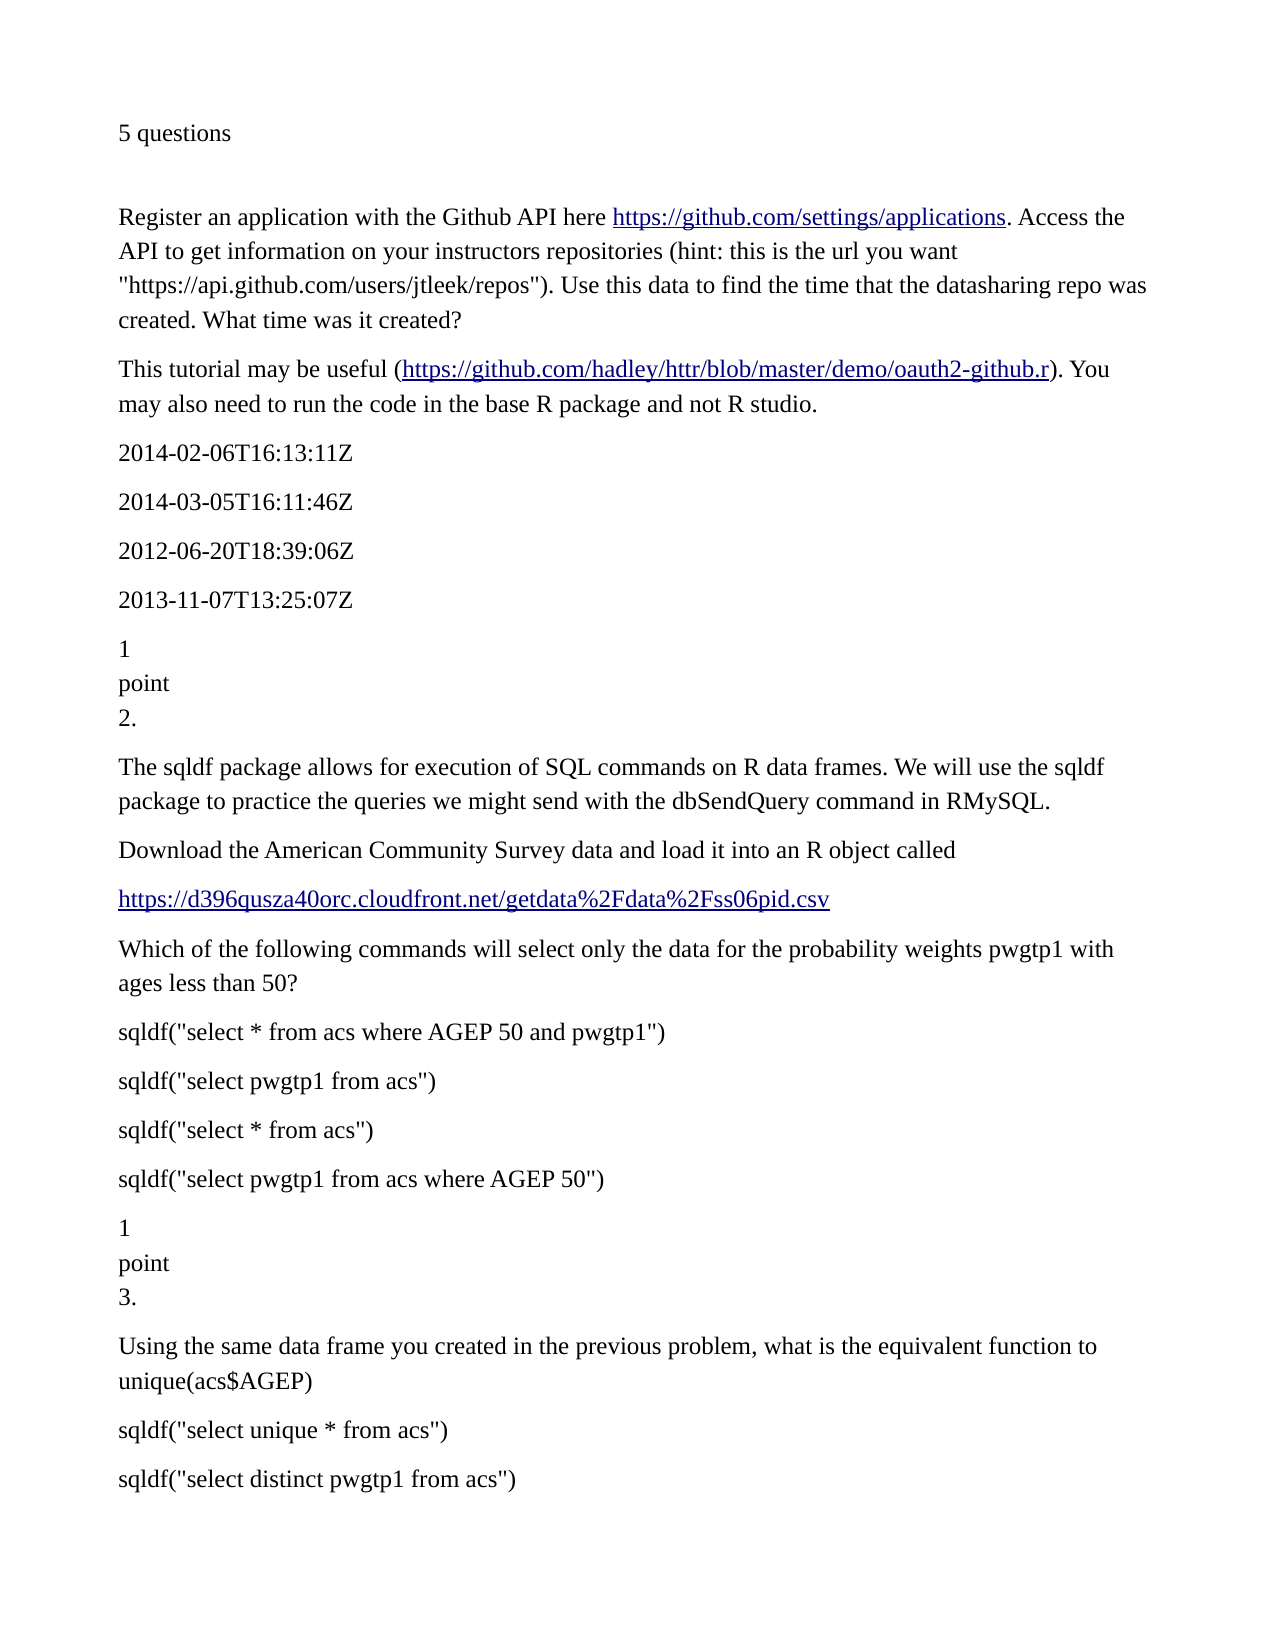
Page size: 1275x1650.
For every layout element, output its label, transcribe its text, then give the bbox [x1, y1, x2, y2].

text 2014-02-06T16:13:11Z [118, 438, 1157, 466]
text sqldf("select * from acs") [118, 1115, 1157, 1144]
text https://d396qusza40orc.cloudfront.net/getdata%2Fdata%2Fss06pid.csv [118, 884, 1157, 913]
text 1 point [118, 1213, 1157, 1277]
text sqldf("select pwgtp1 from acs where AGEP 50") [118, 1164, 1157, 1193]
text Which of the following commands will select only the data for the probability weights pwgtp1 with ages less than 50? [118, 934, 1157, 997]
text Using the same data frame you created in the previous problem, what is the equivalent function to unique(acs$AGEP) [118, 1331, 1157, 1395]
text sqldf("select pwgtp1 from acs") [118, 1066, 1157, 1095]
text 1 point [118, 634, 1157, 697]
text 2012-06-20T18:39:06Z [118, 536, 1157, 564]
text The sqldf package allows for execution of SQL commands on R data frames. We will use the sqldf package to practice the queries we might send with the dbSendQuery command in RMySQL. [118, 752, 1157, 815]
text 2014-03-05T16:11:46Z [118, 487, 1157, 516]
text 2. [118, 703, 1157, 732]
text sqldf("select * from acs where AGEP 50 and pwgtp1") [118, 1017, 1157, 1046]
text sqldf("select unique * from acs") [118, 1415, 1157, 1444]
text 5 questions [118, 118, 1157, 147]
text Register an application with the Github API here https://github.com/settings/applications. Access the API to get information on your instructors repositories (hint: this is the url you want "https://api.github.com/users/jtleek/repos"). Use this data to find the time that the datasharing repo was created. What time was it created? [118, 202, 1157, 334]
text This tutorial may be useful (https://github.com/hadley/httr/blob/master/demo/oauth2-github.r). You may also need to run the code in the base R package and not R studio. [118, 354, 1157, 417]
text 3. [118, 1282, 1157, 1311]
text 2013-11-07T13:25:07Z [118, 585, 1157, 614]
text sqldf("select distinct pwgtp1 from acs") [118, 1464, 1157, 1493]
text Download the American Community Survey data and load it into an R object called [118, 836, 1157, 864]
